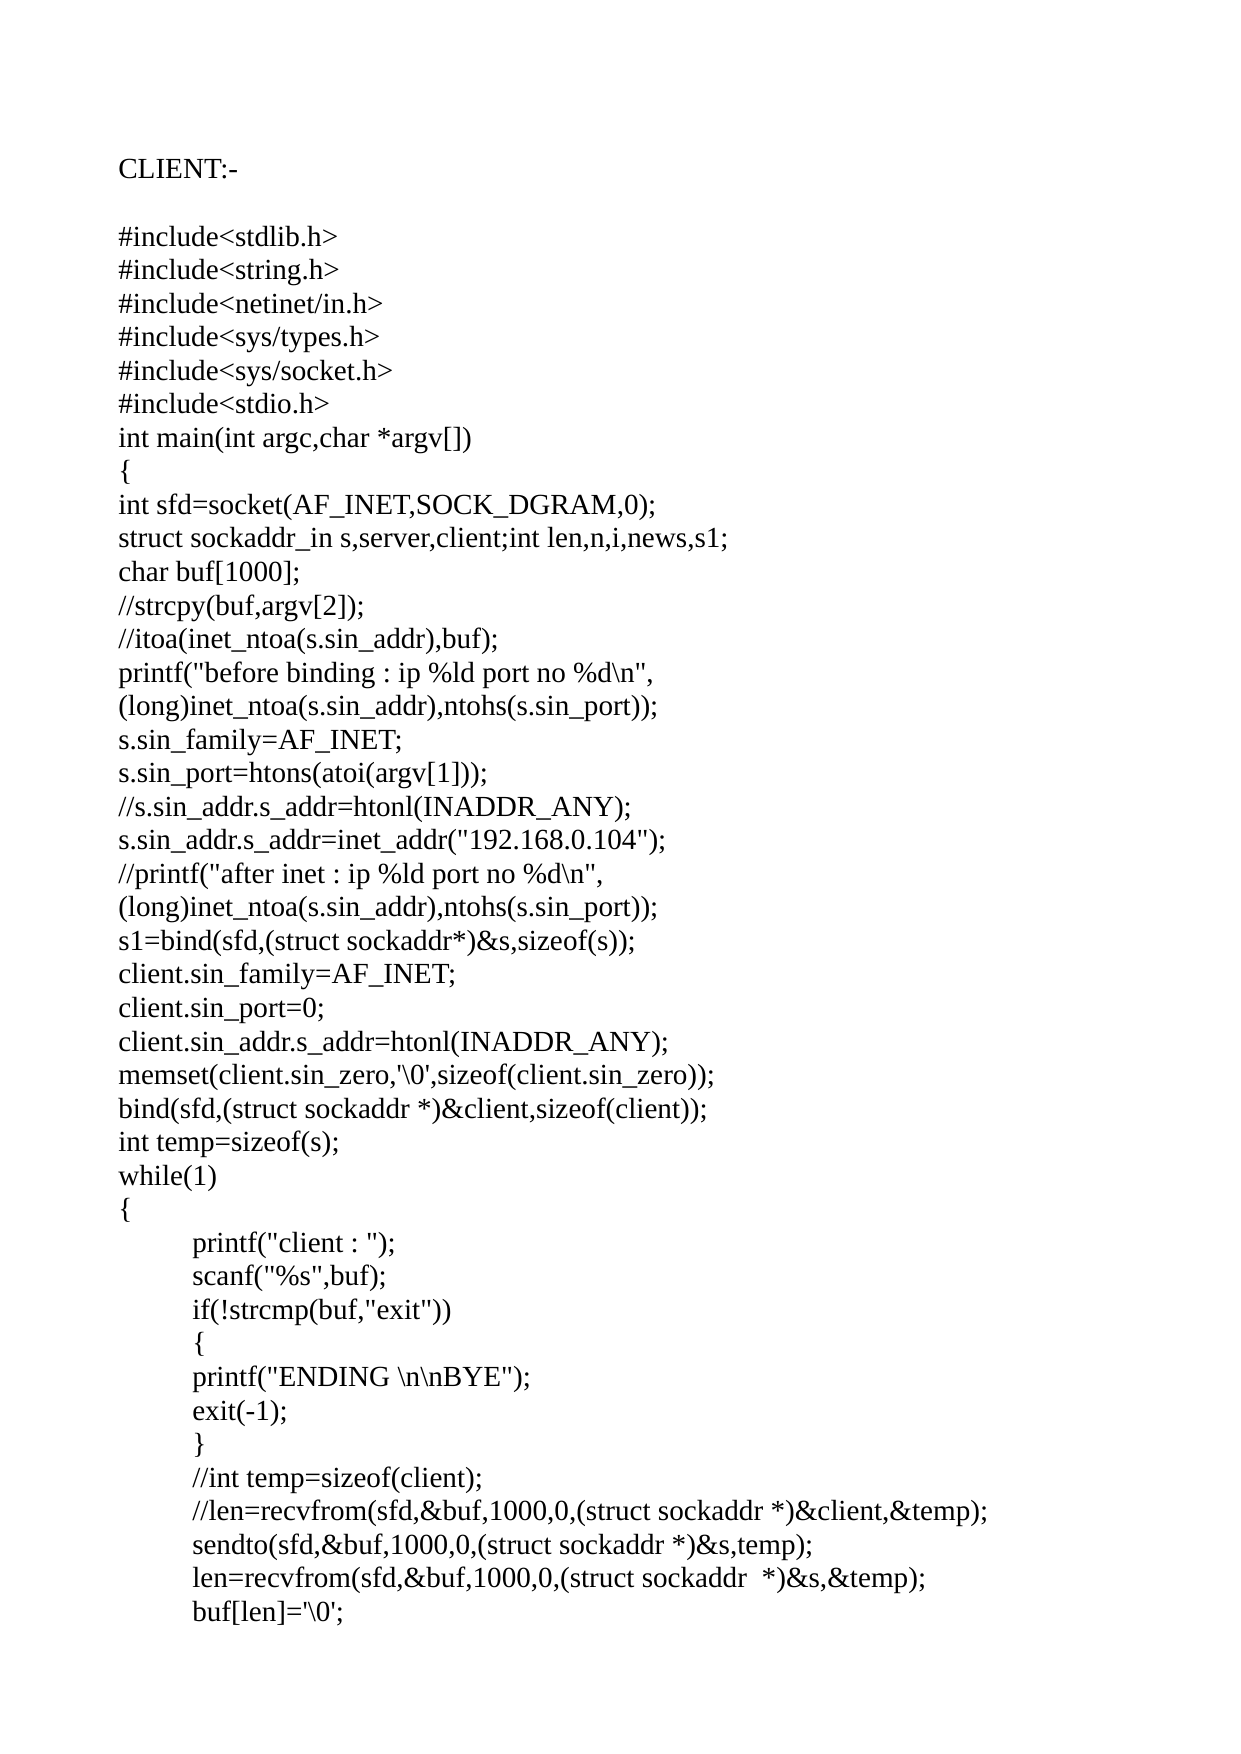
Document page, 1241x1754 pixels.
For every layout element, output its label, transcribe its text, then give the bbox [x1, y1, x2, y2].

text if(!strcmp(buf,"exit")) [118, 1292, 1122, 1326]
text while(1) [118, 1158, 1122, 1191]
text s.sin_port=htons(atoi(argv[1])); [118, 755, 1122, 789]
text exit(-1); [118, 1393, 1122, 1426]
text memset(client.sin_zero,'\0',sizeof(client.sin_zero)); [118, 1057, 1122, 1091]
text client.sin_addr.s_addr=htonl(INADDR_ANY); [118, 1024, 1122, 1057]
text len=recvfrom(sfd,&buf,1000,0,(struct sockaddr *)&s,&temp); [118, 1560, 1122, 1594]
text struct sockaddr_in s,server,client;int len,n,i,news,s1; [118, 521, 1122, 554]
text { [118, 453, 1122, 487]
text client.sin_family=AF_INET; [118, 957, 1122, 990]
text //len=recvfrom(sfd,&buf,1000,0,(struct sockaddr *)&client,&temp); [118, 1493, 1122, 1527]
text int temp=sizeof(s); [118, 1124, 1122, 1158]
text #include<netinet/in.h> [118, 286, 1122, 319]
text printf("ENDING \n\nBYE"); [118, 1359, 1122, 1393]
text //itoa(inet_ntoa(s.sin_addr),buf); [118, 621, 1122, 655]
text s.sin_family=AF_INET; [118, 722, 1122, 755]
text { [118, 1191, 1122, 1225]
text char buf[1000]; [118, 554, 1122, 588]
text s1=bind(sfd,(struct sockaddr*)&s,sizeof(s)); [118, 923, 1122, 957]
text //printf("after inet : ip %ld port no %d\n",(long)inet_ntoa(s.sin_addr),ntohs(s.sin_port)); [118, 856, 1122, 923]
text #include<sys/socket.h> [118, 353, 1122, 386]
text //strcpy(buf,argv[2]); [118, 588, 1122, 621]
text client.sin_port=0; [118, 990, 1122, 1024]
text int main(int argc,char *argv[]) [118, 420, 1122, 453]
text printf("client : "); [118, 1225, 1122, 1258]
text buf[len]='\0'; [118, 1594, 1122, 1627]
text { [118, 1326, 1122, 1359]
text s.sin_addr.s_addr=inet_addr("192.168.0.104"); [118, 822, 1122, 856]
text #include<string.h> [118, 252, 1122, 286]
text #include<stdlib.h> [118, 219, 1122, 252]
text int sfd=socket(AF_INET,SOCK_DGRAM,0); [118, 487, 1122, 521]
text //s.sin_addr.s_addr=htonl(INADDR_ANY); [118, 789, 1122, 822]
text printf("before binding : ip %ld port no %d\n",(long)inet_ntoa(s.sin_addr),ntohs(s.sin_port)); [118, 655, 1122, 722]
text //int temp=sizeof(client); [118, 1460, 1122, 1493]
text sendto(sfd,&buf,1000,0,(struct sockaddr *)&s,temp); [118, 1527, 1122, 1560]
text bind(sfd,(struct sockaddr *)&client,sizeof(client)); [118, 1091, 1122, 1124]
text #include<sys/types.h> [118, 319, 1122, 353]
text scanf("%s",buf); [118, 1258, 1122, 1292]
text #include<stdio.h> [118, 386, 1122, 420]
text CLIENT:- [118, 152, 1122, 185]
text } [118, 1426, 1122, 1460]
